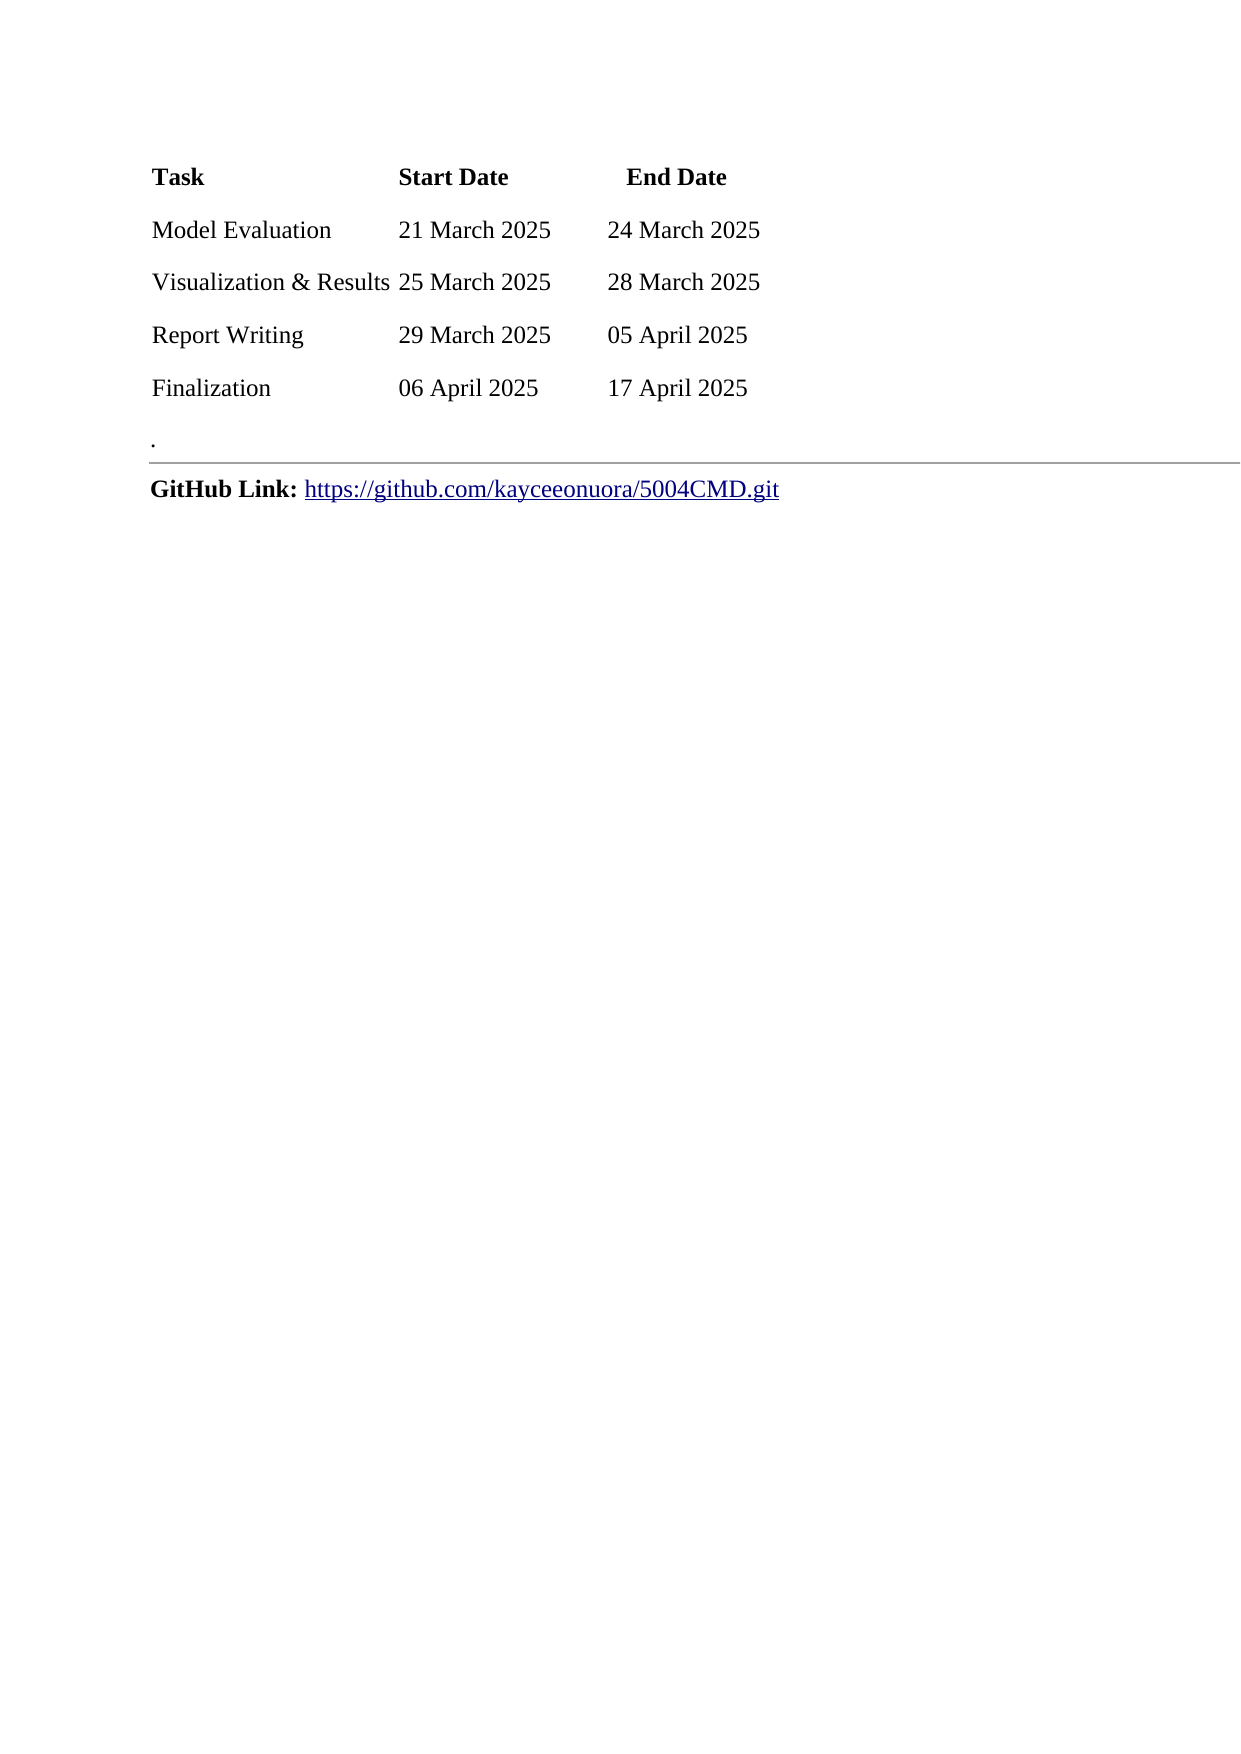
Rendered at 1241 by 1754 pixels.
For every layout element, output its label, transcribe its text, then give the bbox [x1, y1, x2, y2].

text . [150, 424, 1090, 453]
table_cell 24 March 2025 [556, 203, 773, 255]
text GitHub Link: https://github.com/kayceeonuora/5004CMD.git [150, 474, 1090, 503]
table_header Start Date [397, 150, 556, 203]
table_cell Visualization & Results [150, 255, 397, 308]
table_cell 28 March 2025 [556, 255, 773, 308]
table_cell 25 March 2025 [397, 255, 556, 308]
table_cell 21 March 2025 [397, 203, 556, 255]
table_header Task [150, 150, 397, 203]
table_cell 29 March 2025 [397, 308, 556, 361]
table_cell 06 April 2025 [397, 361, 556, 413]
table_cell 05 April 2025 [556, 308, 773, 361]
table_cell Report Writing [150, 308, 397, 361]
table_header End Date [556, 150, 773, 203]
table_cell Model Evaluation [150, 203, 397, 255]
table_cell 17 April 2025 [556, 361, 773, 413]
table_cell Finalization [150, 361, 397, 413]
